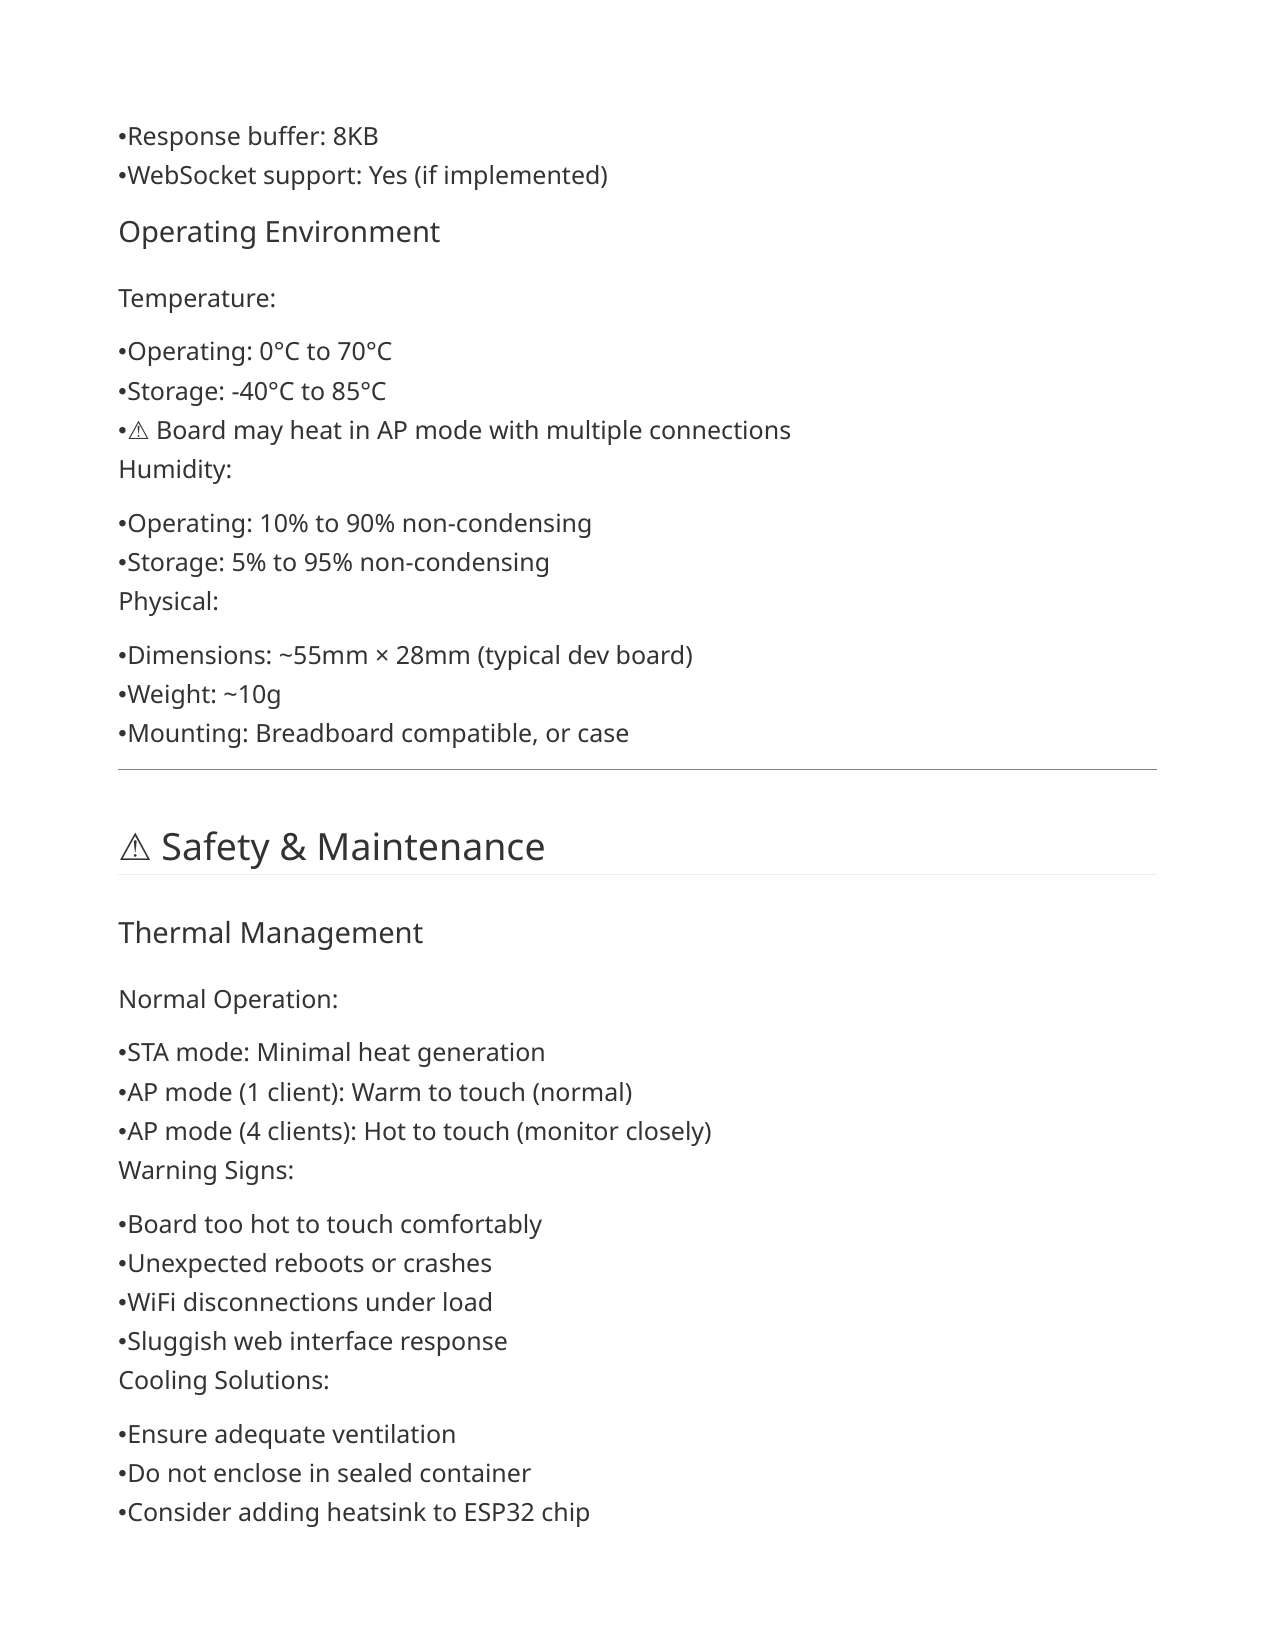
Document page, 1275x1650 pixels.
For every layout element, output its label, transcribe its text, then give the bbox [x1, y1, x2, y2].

list ⚠️ Board may heat in AP mode with multiple connections [118, 412, 1157, 446]
text Humidity: [118, 451, 1157, 486]
text Cooling Solutions: [118, 1363, 1157, 1397]
list Operating: 0°C to 70°C [118, 334, 1157, 368]
subtitle Thermal Management [118, 912, 1157, 952]
list Weight: ~10g [118, 676, 1157, 711]
list Unexpected reboots or crashes [118, 1246, 1157, 1279]
list Mounting: Breadboard compatible, or case [118, 716, 1157, 750]
list Ensure adequate ventilation [118, 1417, 1157, 1451]
text Temperature: [118, 280, 1157, 314]
list Sluggish web interface response [118, 1324, 1157, 1358]
list Consider adding heatsink to ESP32 chip [118, 1495, 1157, 1529]
text Physical: [118, 583, 1157, 618]
list AP mode (1 client): Warm to touch (normal) [118, 1074, 1157, 1108]
list Operating: 10% to 90% non-condensing [118, 505, 1157, 539]
list Storage: 5% to 95% non-condensing [118, 544, 1157, 578]
list Board too hot to touch comfortably [118, 1206, 1157, 1240]
list Do not enclose in sealed container [118, 1456, 1157, 1490]
list WebSocket support: Yes (if implemented) [118, 157, 1157, 191]
subtitle Operating Environment [118, 211, 1157, 251]
list Dimensions: ~55mm × 28mm (typical dev board) [118, 637, 1157, 671]
text Normal Operation: [118, 981, 1157, 1015]
text Warning Signs: [118, 1153, 1157, 1187]
subtitle ⚠️ Safety & Maintenance [118, 820, 1157, 874]
list Storage: -40°C to 85°C [118, 373, 1157, 407]
list WiFi disconnections under load [118, 1285, 1157, 1319]
list STA mode: Minimal heat generation [118, 1035, 1157, 1069]
list AP mode (4 clients): Hot to touch (monitor closely) [118, 1113, 1157, 1147]
list Response buffer: 8KB [118, 118, 1157, 152]
